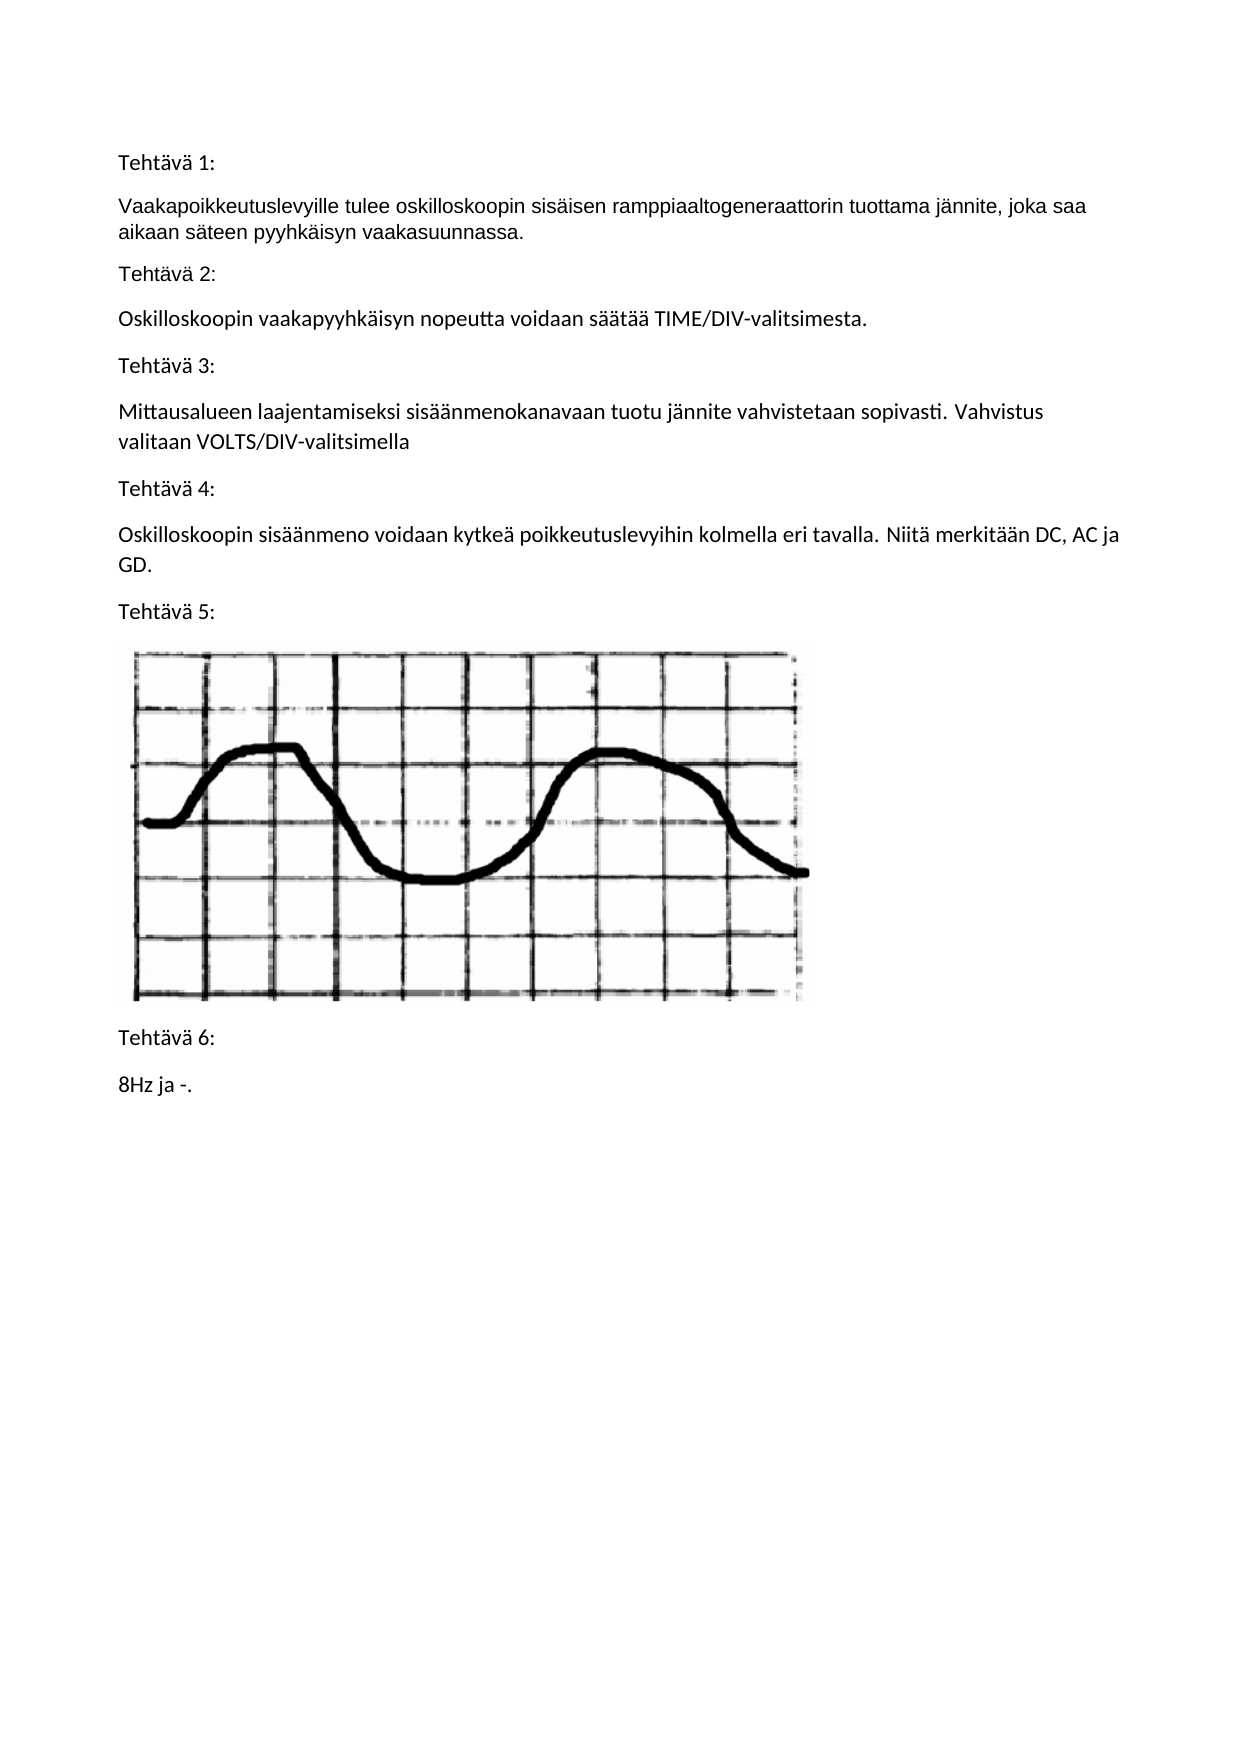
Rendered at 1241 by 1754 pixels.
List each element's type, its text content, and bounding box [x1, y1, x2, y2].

text Tehtävä 1: [118, 148, 1122, 176]
text Oskilloskoopin vaakapyyhkäisyn nopeutta voidaan säätää TIME/DIV-valitsimesta. [118, 304, 1122, 332]
text Tehtävä 3: [118, 351, 1122, 379]
text Tehtävä 2: [118, 262, 1122, 286]
text Mittausalueen laajentamiseksi sisäänmenokanavaan tuotu jännite vahvistetaan sopivasti. Vahvistus valitaan VOLTS/DIV-valitsimella [118, 397, 1122, 455]
text Tehtävä 4: [118, 474, 1122, 502]
text Tehtävä 5: [118, 597, 1122, 625]
text Tehtävä 6: [118, 1023, 1122, 1051]
text 8Hz ja -. [118, 1070, 1122, 1098]
text Oskilloskoopin sisäänmeno voidaan kytkeä poikkeutuslevyihin kolmella eri tavalla. Niitä merkitään DC, AC ja GD. [118, 521, 1122, 578]
text Vaakapoikkeutuslevyille tulee oskilloskoopin sisäisen ramppiaaltogeneraattorin tuottama jännite, joka saa aikaan säteen pyyhkäisyn vaakasuunnassa. [118, 194, 1122, 244]
